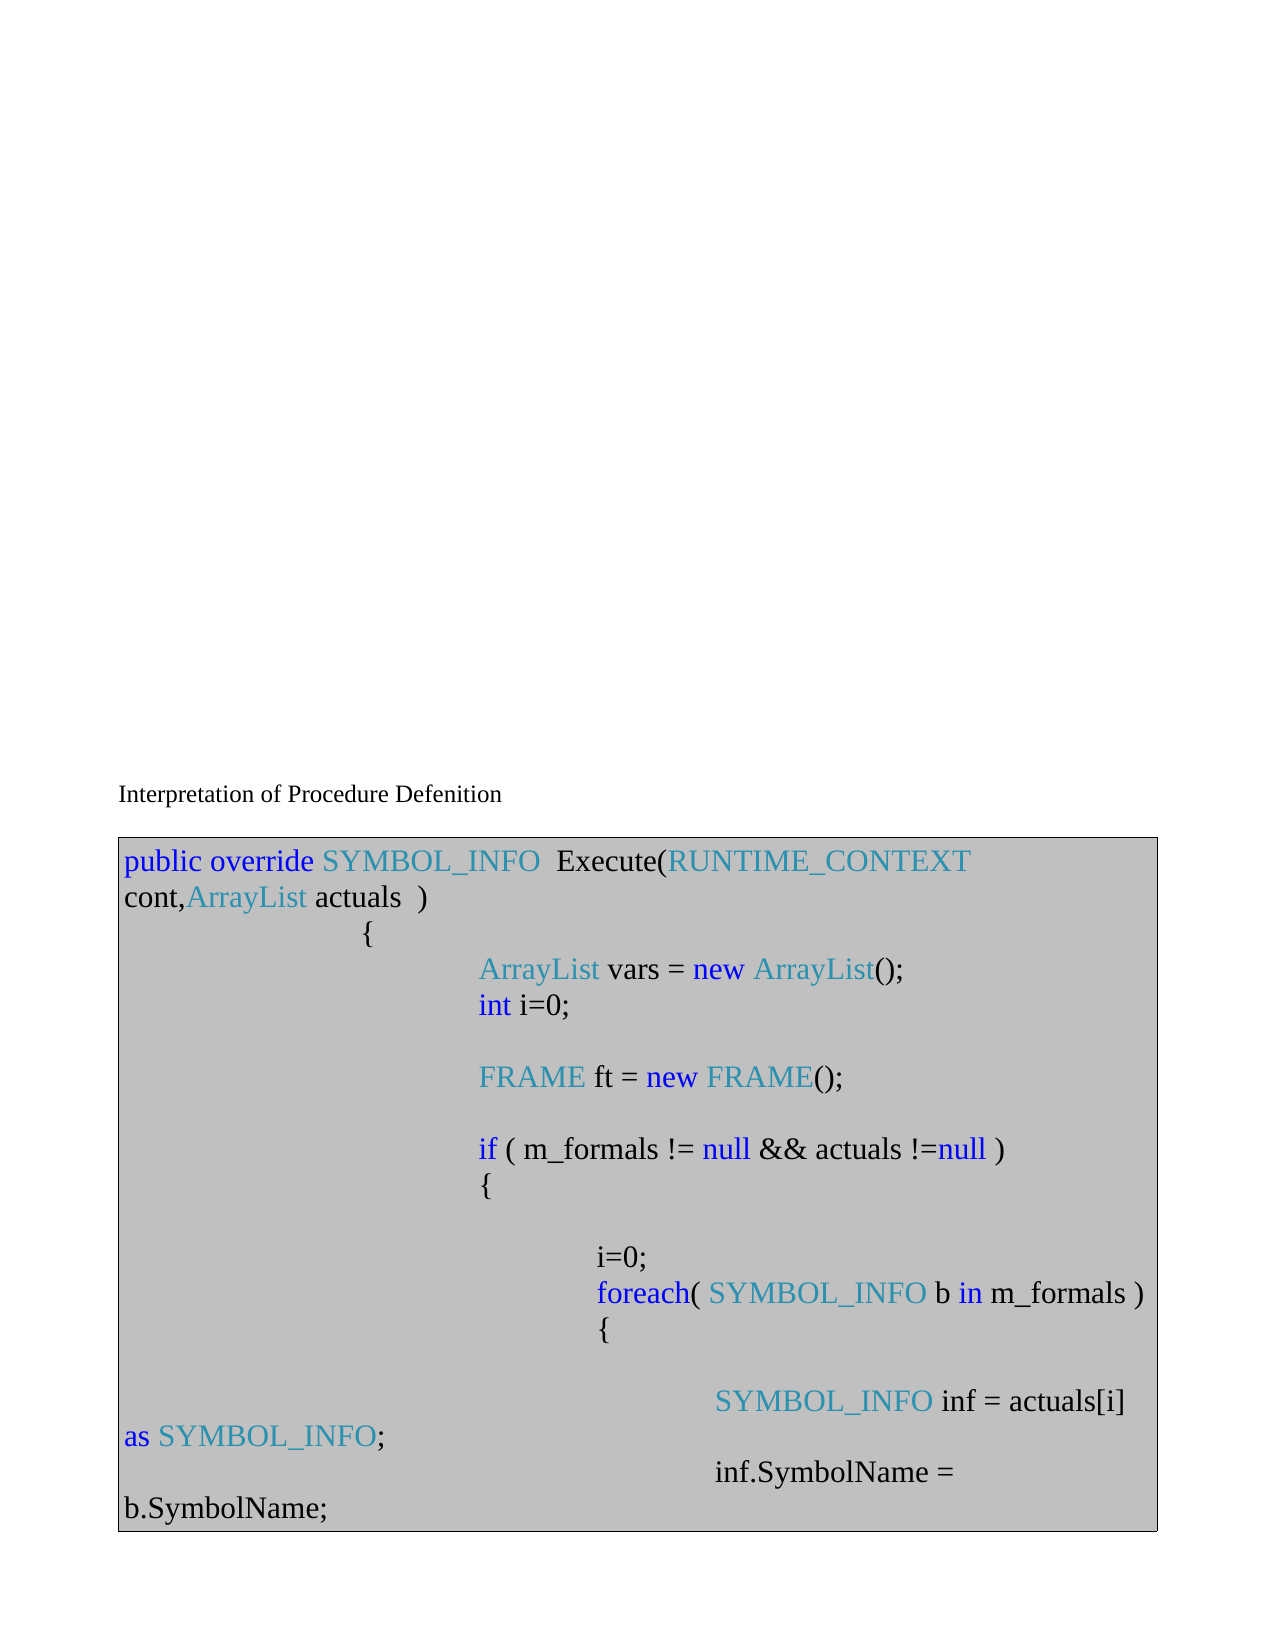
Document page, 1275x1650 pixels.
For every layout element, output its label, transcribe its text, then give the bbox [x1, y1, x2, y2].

text Interpretation of Procedure Defenition [118, 779, 1157, 808]
table_header public override SYMBOL_INFO Execute(RUNTIME_CONTEXT cont,ArrayList actuals ) { ArrayList vars = new ArrayList(); int i=0; FRAME ft = new FRAME(); if ( m_formals != null && actuals !=null ) { i=0; foreach( SYMBOL_INFO b in m_formals ) { SYMBOL_INFO inf = actuals[i] as SYMBOL_INFO; inf.SymbolName = b.SymbolName; [119, 838, 1157, 1531]
